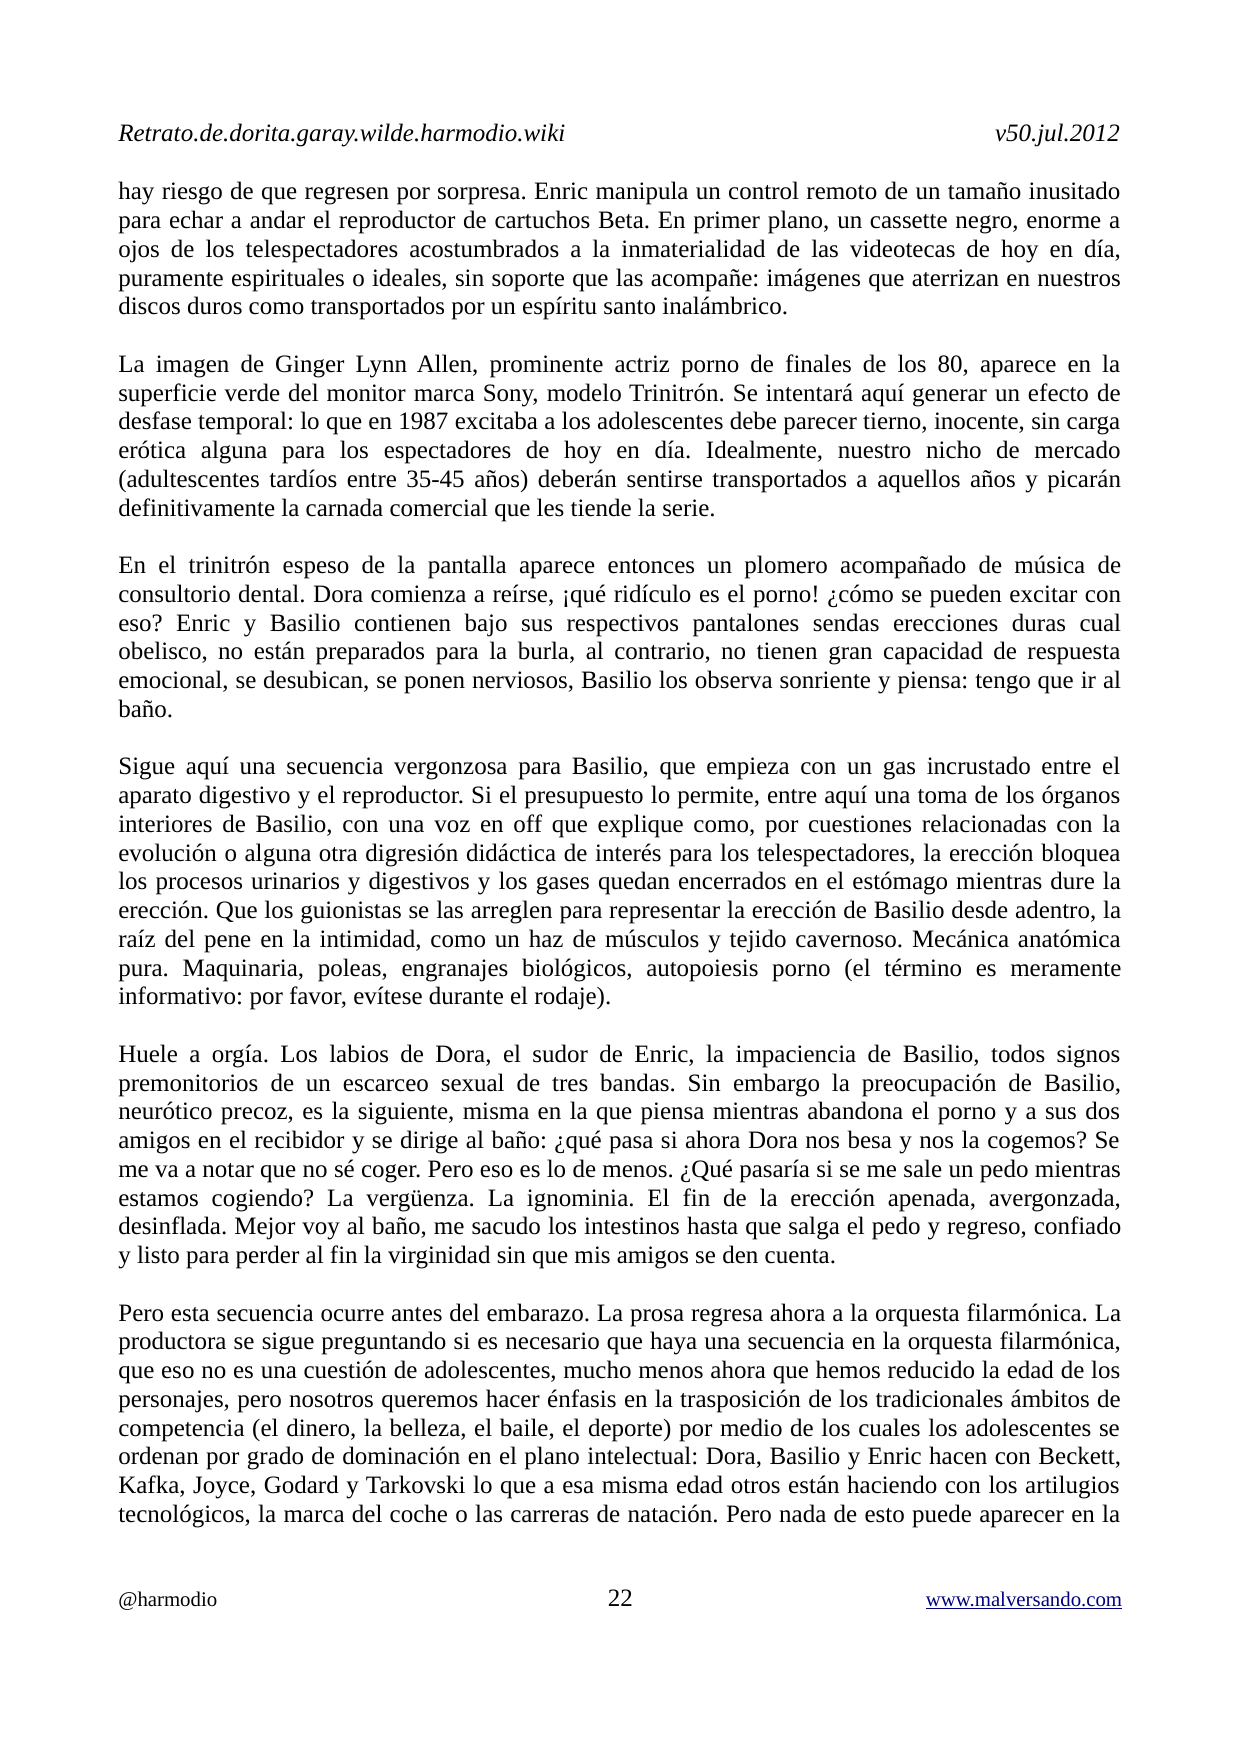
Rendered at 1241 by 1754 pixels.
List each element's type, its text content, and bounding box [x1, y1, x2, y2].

text En el trinitrón espeso de la pantalla aparece entonces un plomero acompañado de música de consultorio dental. Dora comienza a reírse, ¡qué ridículo es el porno! ¿cómo se pueden excitar con eso? Enric y Basilio contienen bajo sus respectivos pantalones sendas erecciones duras cual obelisco, no están preparados para la burla, al contrario, no tienen gran capacidad de respuesta emocional, se desubican, se ponen nerviosos, Basilio los observa sonriente y piensa: tengo que ir al baño. [118, 550, 1122, 723]
text Huele a orgía. Los labios de Dora, el sudor de Enric, la impaciencia de Basilio, todos signos premonitorios de un escarceo sexual de tres bandas. Sin embargo la preocupación de Basilio, neurótico precoz, es la siguiente, misma en la que piensa mientras abandona el porno y a sus dos amigos en el recibidor y se dirige al baño: ¿qué pasa si ahora Dora nos besa y nos la cogemos? Se me va a notar que no sé coger. Pero eso es lo de menos. ¿Qué pasaría si se me sale un pedo mientras estamos cogiendo? La vergüenza. La ignominia. El fin de la erección apenada, avergonzada, desinflada. Mejor voy al baño, me sacudo los intestinos hasta que salga el pedo y regreso, confiado y listo para perder al fin la virginidad sin que mis amigos se den cuenta. [118, 1039, 1122, 1269]
text La imagen de Ginger Lynn Allen, prominente actriz porno de finales de los 80, aparece en la superficie verde del monitor marca Sony, modelo Trinitrón. Se intentará aquí generar un efecto de desfase temporal: lo que en 1987 excitaba a los adolescentes debe parecer tierno, inocente, sin carga erótica alguna para los espectadores de hoy en día. Idealmente, nuestro nicho de mercado (adultescentes tardíos entre 35-45 años) deberán sentirse transportados a aquellos años y picarán definitivamente la carnada comercial que les tiende la serie. [118, 349, 1122, 521]
text Sigue aquí una secuencia vergonzosa para Basilio, que empieza con un gas incrustado entre el aparato digestivo y el reproductor. Si el presupuesto lo permite, entre aquí una toma de los órganos interiores de Basilio, con una voz en off que explique como, por cuestiones relacionadas con la evolución o alguna otra digresión didáctica de interés para los telespectadores, la erección bloquea los procesos urinarios y digestivos y los gases quedan encerrados en el estómago mientras dure la erección. Que los guionistas se las arreglen para representar la erección de Basilio desde adentro, la raíz del pene en la intimidad, como un haz de músculos y tejido cavernoso. Mecánica anatómica pura. Maquinaria, poleas, engranajes biológicos, autopoiesis porno (el término es meramente informativo: por favor, evítese durante el rodaje). [118, 751, 1122, 1010]
text Pero esta secuencia ocurre antes del embarazo. La prosa regresa ahora a la orquesta filarmónica. La productora se sigue preguntando si es necesario que haya una secuencia en la orquesta filarmónica, que eso no es una cuestión de adolescentes, mucho menos ahora que hemos reducido la edad de los personajes, pero nosotros queremos hacer énfasis en la trasposición de los tradicionales ámbitos de competencia (el dinero, la belleza, el baile, el deporte) por medio de los cuales los adolescentes se ordenan por grado de dominación en el plano intelectual: Dora, Basilio y Enric hacen con Beckett, Kafka, Joyce, Godard y Tarkovski lo que a esa misma edad otros están haciendo con los artilugios tecnológicos, la marca del coche o las carreras de natación. Pero nada de esto puede aparecer en la [118, 1298, 1122, 1528]
text hay riesgo de que regresen por sorpresa. Enric manipula un control remoto de un tamaño inusitado para echar a andar el reproductor de cartuchos Beta. En primer plano, un cassette negro, enorme a ojos de los telespectadores acostumbrados a la inmaterialidad de las videotecas de hoy en día, puramente espirituales o ideales, sin soporte que las acompañe: imágenes que aterrizan en nuestros discos duros como transportados por un espíritu santo inalámbrico. [118, 176, 1122, 320]
